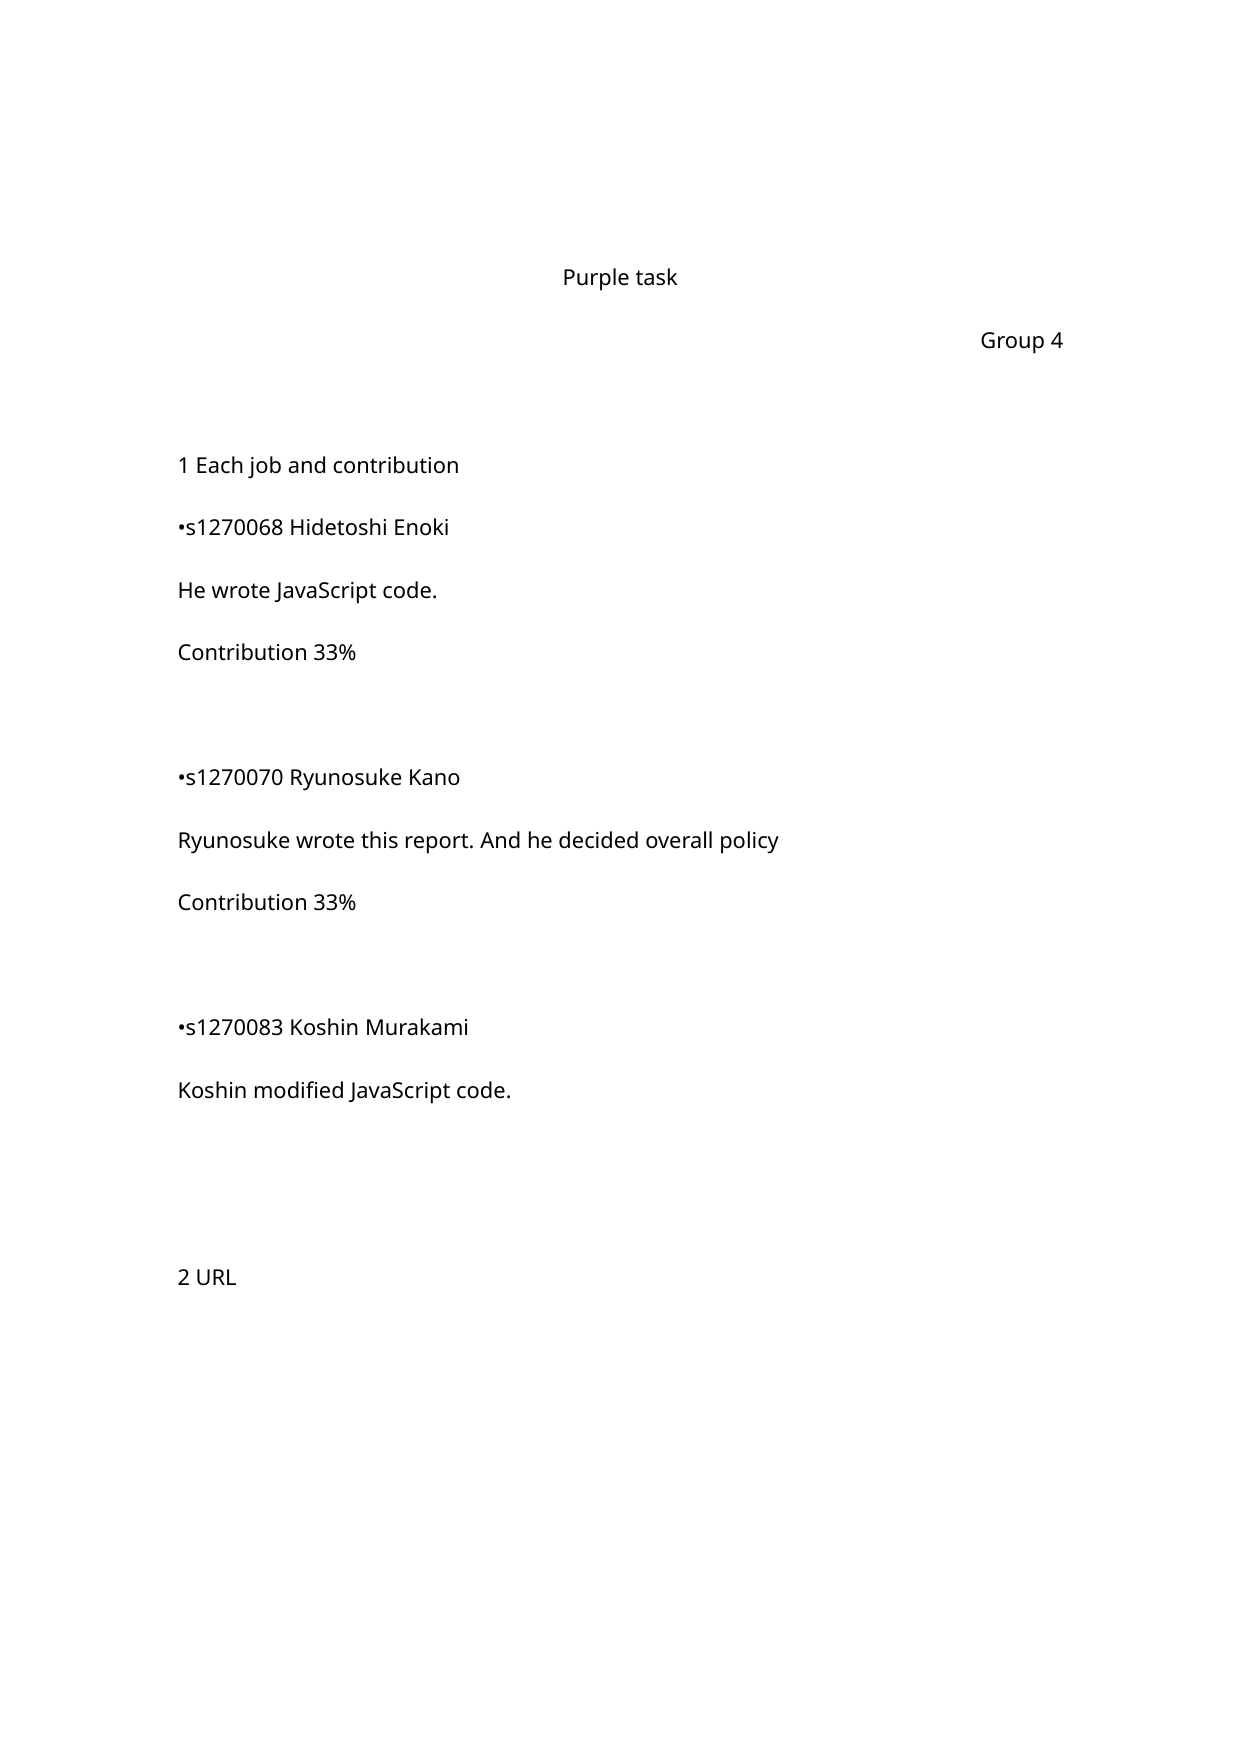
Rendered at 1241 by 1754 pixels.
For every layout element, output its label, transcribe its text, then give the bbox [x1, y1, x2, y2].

text Ryunosuke wrote this report. And he decided overall policy [177, 798, 1063, 861]
text Group 4 [177, 298, 1063, 361]
text •s1270068 Hidetoshi Enoki [177, 486, 1063, 548]
text He wrote JavaScript code. [177, 548, 1063, 611]
text Contribution 33% [177, 611, 1063, 673]
text Contribution 33% [177, 861, 1063, 923]
text Koshin modified JavaScript code. [177, 1048, 1063, 1111]
text •s1270083 Koshin Murakami [177, 986, 1063, 1048]
text Purple task [177, 236, 1063, 298]
text 2 URL [177, 1236, 1063, 1298]
text •s1270070 Ryunosuke Kano [177, 736, 1063, 798]
text 1 Each job and contribution [177, 423, 1063, 486]
